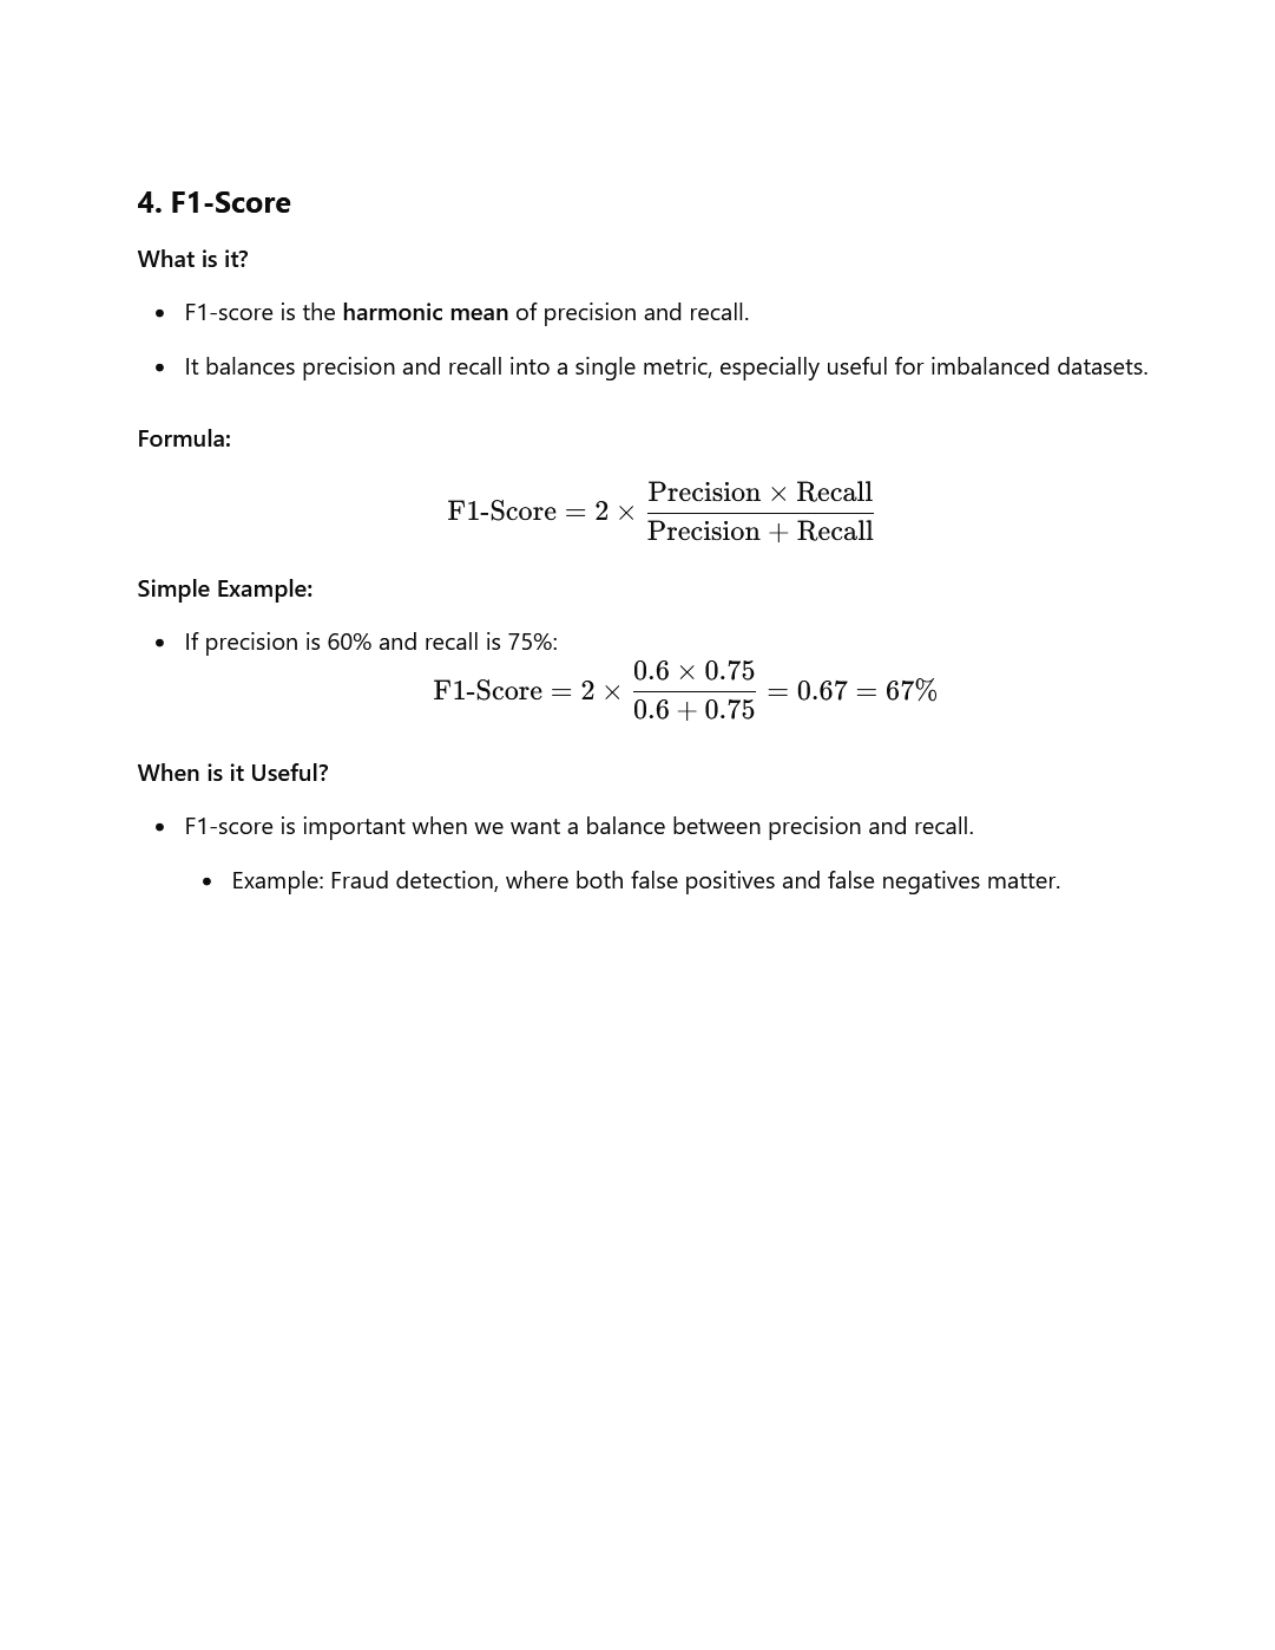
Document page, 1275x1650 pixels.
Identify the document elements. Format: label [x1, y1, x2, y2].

picture [118, 175, 1157, 911]
